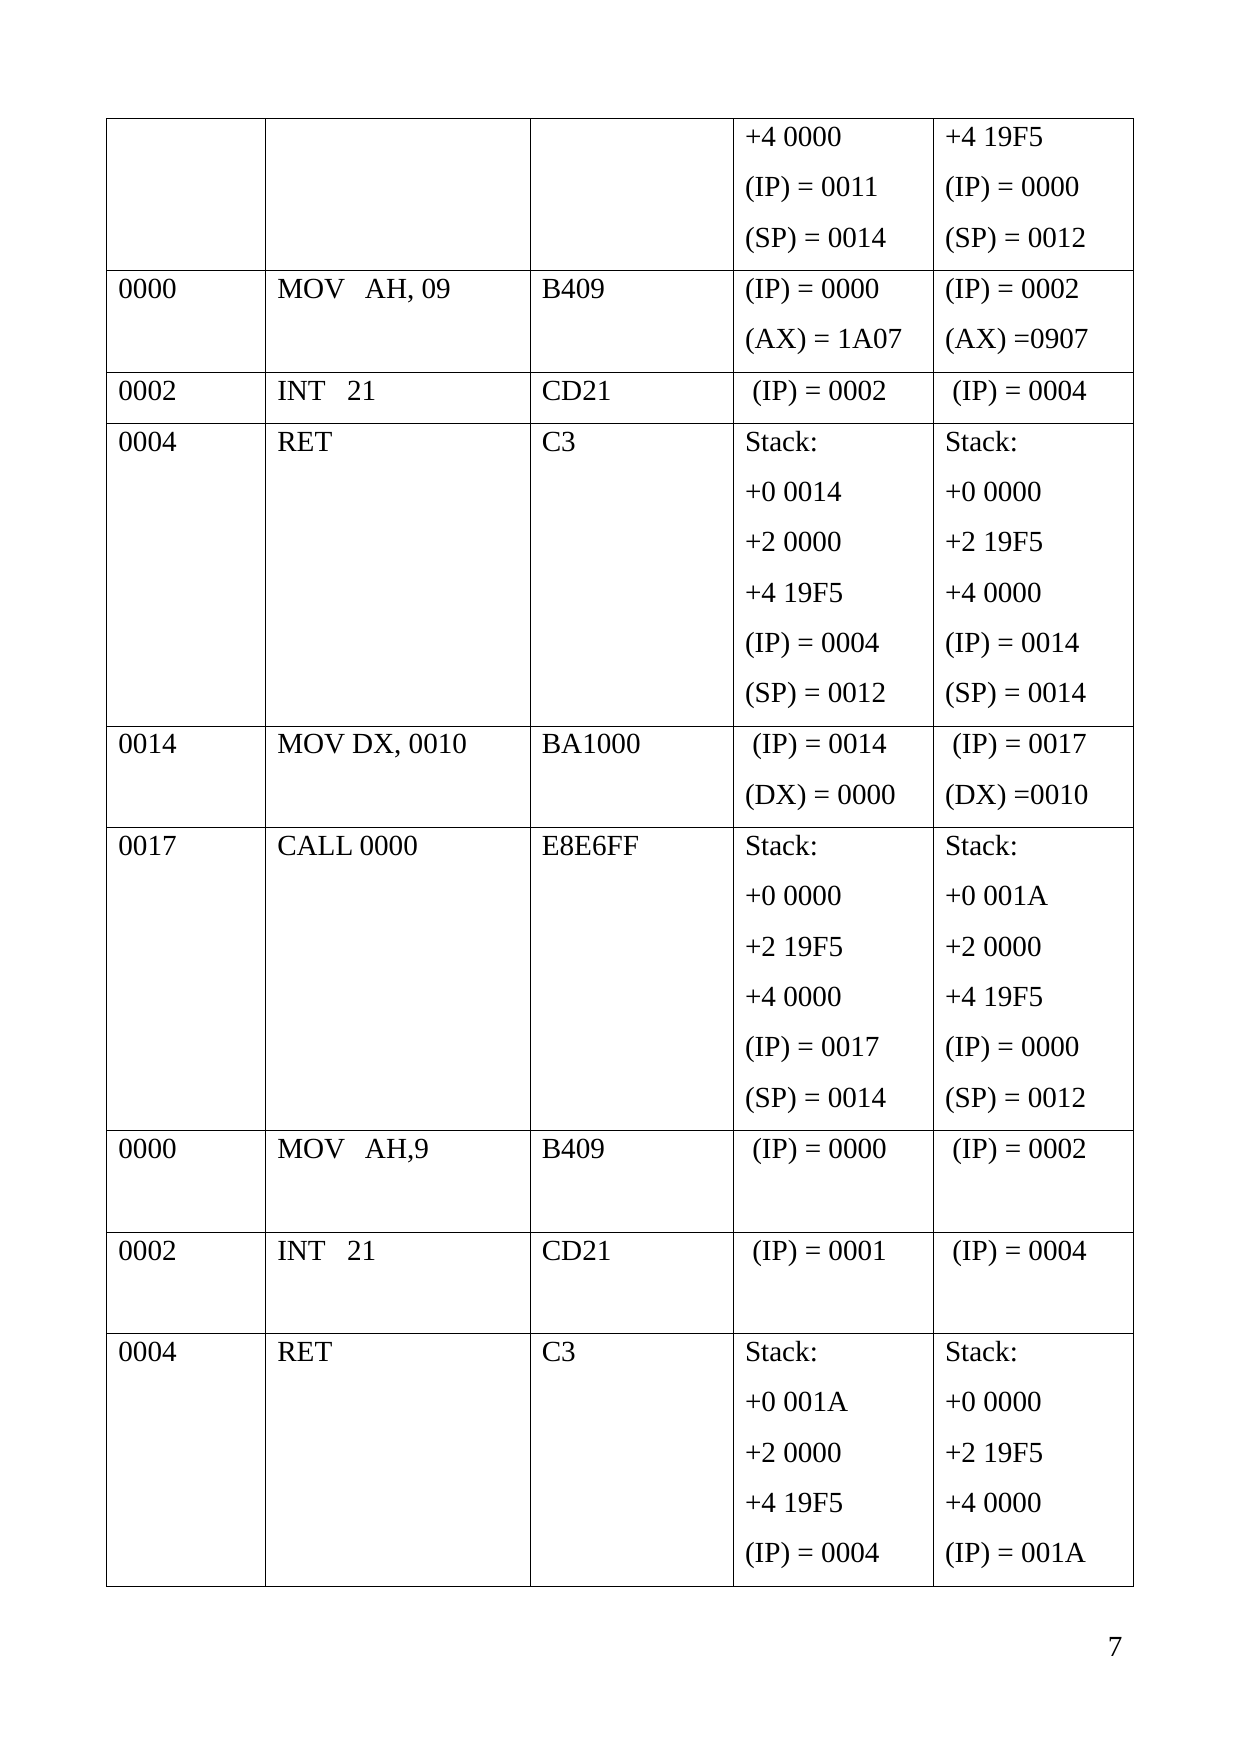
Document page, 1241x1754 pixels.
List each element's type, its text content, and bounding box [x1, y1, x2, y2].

table_cell (IP) = 0002 (AX) =0907 [934, 271, 1133, 372]
table_cell RET [266, 424, 530, 726]
table_cell CD21 [531, 1233, 733, 1333]
table_cell C3 [531, 1334, 733, 1586]
table_cell 0002 [107, 1233, 265, 1333]
table_cell CALL 0000 [266, 828, 530, 1130]
table_cell +4 0000 (IP) = 0011 (SP) = 0014 [734, 119, 933, 270]
table_cell BA1000 [531, 727, 733, 827]
table_cell 0002 [107, 373, 265, 423]
table_cell Stack: +0 0000 +2 19F5 +4 0000 (IP) = 0014 (SP) = 0014 [934, 424, 1133, 726]
table_cell (IP) = 0000 [734, 1131, 933, 1232]
table_cell (IP) = 0004 [934, 373, 1133, 423]
table_cell +4 19F5 (IP) = 0000 (SP) = 0012 [934, 119, 1133, 270]
table_cell (IP) = 0017 (DX) =0010 [934, 727, 1133, 827]
table_cell MOV DX, 0010 [266, 727, 530, 827]
table_cell 0017 [107, 828, 265, 1130]
table_cell E8E6FF [531, 828, 733, 1130]
table_cell 0000 [107, 271, 265, 372]
table_cell CD21 [531, 373, 733, 423]
table_cell INT 21 [266, 1233, 530, 1333]
table_cell B409 [531, 271, 733, 372]
table_cell Stack: +0 0000 +2 19F5 +4 0000 (IP) = 001A [934, 1334, 1133, 1586]
table_cell (IP) = 0001 [734, 1233, 933, 1333]
table_cell Stack: +0 0000 +2 19F5 +4 0000 (IP) = 0017 (SP) = 0014 [734, 828, 933, 1130]
table_cell 0004 [107, 424, 265, 726]
table_cell MOV AH,9 [266, 1131, 530, 1232]
table_cell Stack: +0 001A +2 0000 +4 19F5 (IP) = 0004 [734, 1334, 933, 1586]
table_cell [266, 119, 530, 270]
table_cell B409 [531, 1131, 733, 1232]
table_cell [531, 119, 733, 270]
table_cell 0000 [107, 1131, 265, 1232]
table_cell (IP) = 0002 [734, 373, 933, 423]
table_cell Stack: +0 001A +2 0000 +4 19F5 (IP) = 0000 (SP) = 0012 [934, 828, 1133, 1130]
table_cell 0014 [107, 727, 265, 827]
table_cell INT 21 [266, 373, 530, 423]
table_cell MOV AH, 09 [266, 271, 530, 372]
table_cell (IP) = 0014 (DX) = 0000 [734, 727, 933, 827]
table_cell (IP) = 0004 [934, 1233, 1133, 1333]
table_cell Stack: +0 0014 +2 0000 +4 19F5 (IP) = 0004 (SP) = 0012 [734, 424, 933, 726]
table_cell [107, 119, 265, 270]
table_cell 0004 [107, 1334, 265, 1586]
table_cell (IP) = 0000 (AX) = 1A07 [734, 271, 933, 372]
table_cell C3 [531, 424, 733, 726]
table_cell (IP) = 0002 [934, 1131, 1133, 1232]
table_cell RET [266, 1334, 530, 1586]
